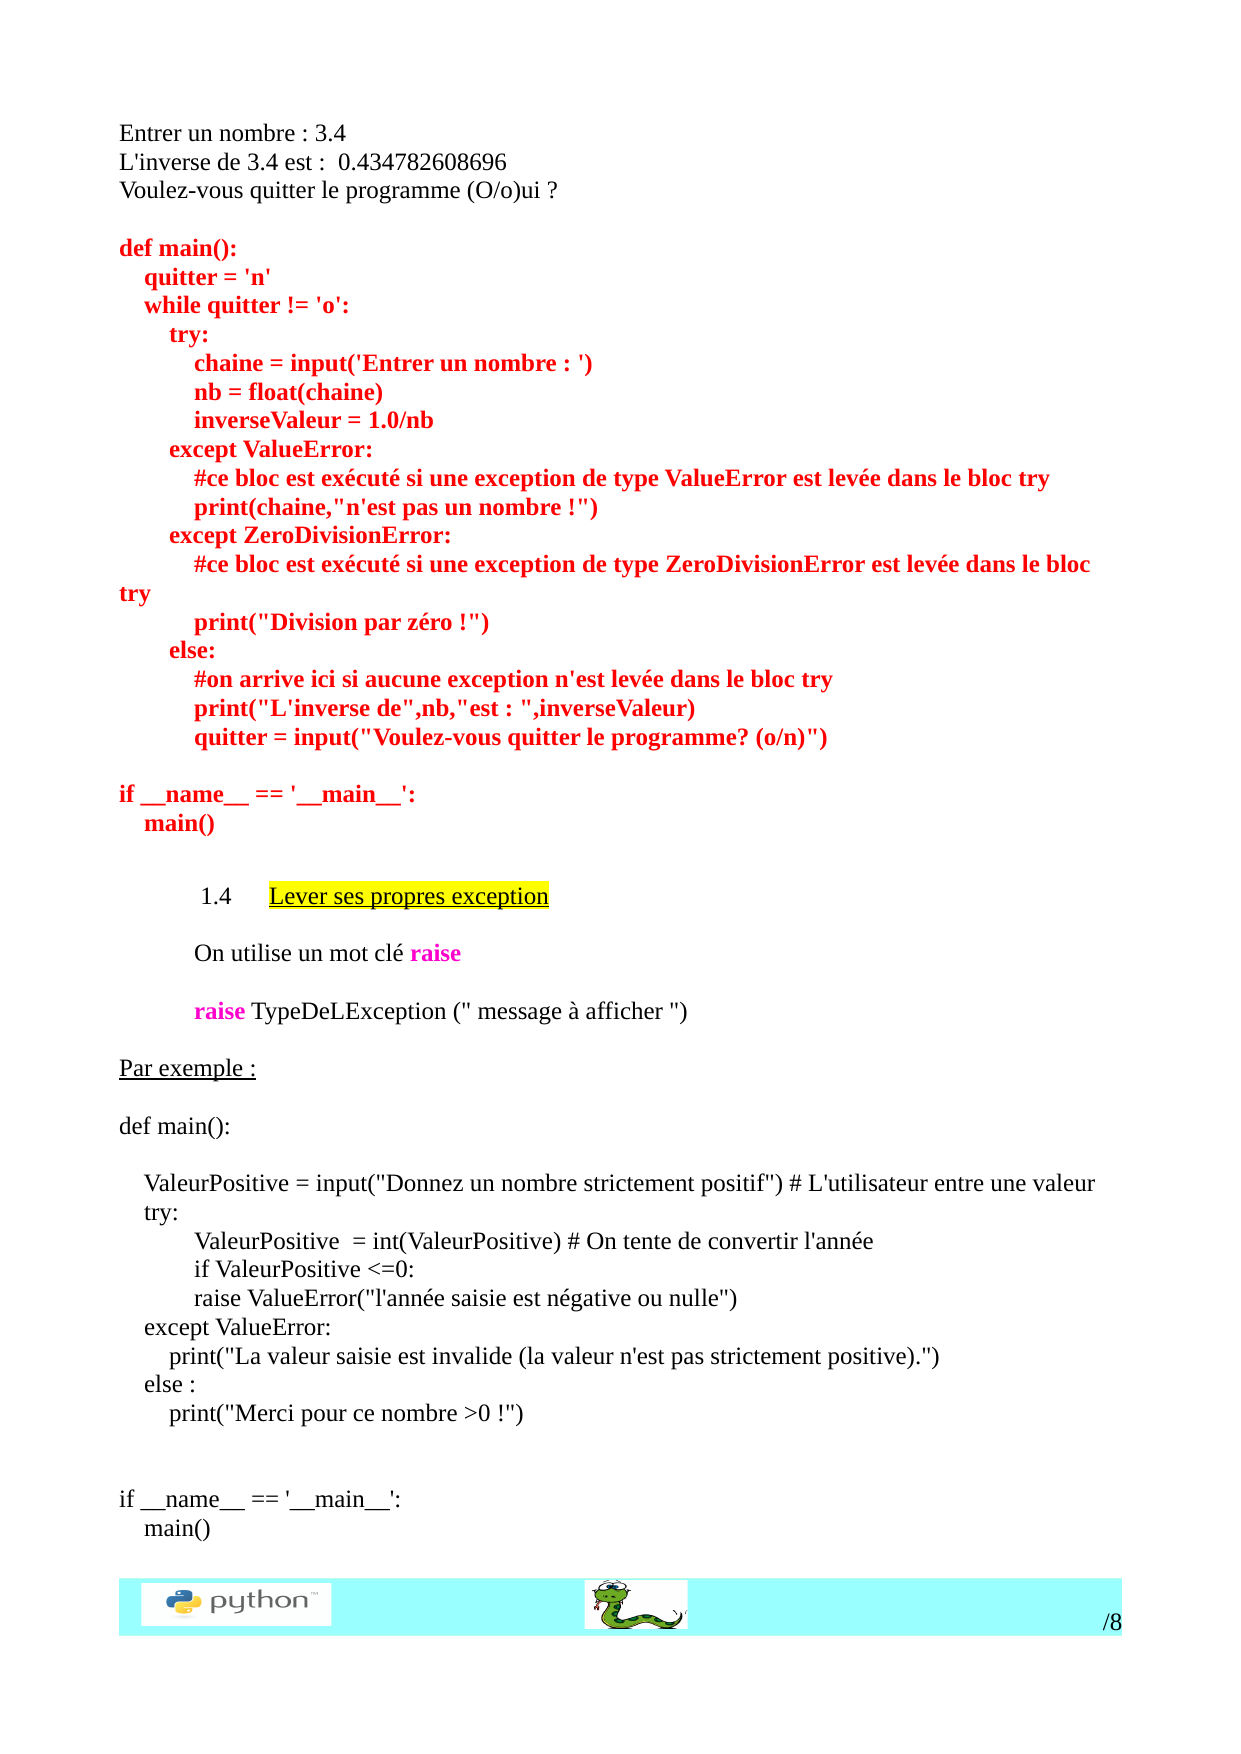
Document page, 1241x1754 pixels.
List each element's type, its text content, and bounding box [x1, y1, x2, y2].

text print("Merci pour ce nombre >0 !") [119, 1398, 1122, 1427]
text if __name__ == '__main__': [119, 779, 1122, 808]
text def main(): [119, 1111, 1122, 1139]
picture [584, 1580, 688, 1629]
list On utilise un mot clé raise [156, 938, 1122, 967]
picture [141, 1583, 332, 1626]
text #ce bloc est exécuté si une exception de type ValueError est levée dans le bloc try [119, 463, 1122, 492]
text else : [119, 1369, 1122, 1398]
text #on arrive ici si aucune exception n'est levée dans le bloc try [119, 664, 1122, 693]
text while quitter != 'o': [119, 291, 1122, 319]
text ValeurPositive = int(ValeurPositive) # On tente de convertir l'année [119, 1226, 1122, 1254]
text else: [119, 636, 1122, 664]
text except ZeroDivisionError: [119, 521, 1122, 549]
text L'inverse de 3.4 est : 0.434782608696 [119, 147, 1122, 176]
text print(chaine,"n'est pas un nombre !") [119, 492, 1122, 521]
text quitter = input("Voulez‐vous quitter le programme? (o/n)") [119, 722, 1122, 751]
text Voulez‐vous quitter le programme (O/o)ui ? [119, 176, 1122, 204]
list Lever ses propres exception [194, 881, 1122, 909]
text Par exemple : [119, 1053, 1122, 1082]
text try: [119, 319, 1122, 348]
text quitter = 'n' [119, 262, 1122, 291]
text except ValueError: [119, 1312, 1122, 1341]
text try: [119, 1197, 1122, 1226]
text chaine = input('Entrer un nombre : ') [119, 348, 1122, 377]
text main() [119, 1513, 1122, 1542]
text raise ValueError("l'année saisie est négative ou nulle") [119, 1283, 1122, 1312]
text Entrer un nombre : 3.4 [119, 118, 1122, 147]
text def main(): [119, 233, 1122, 262]
text if ValeurPositive <=0: [119, 1254, 1122, 1283]
text print("La valeur saisie est invalide (la valeur n'est pas strictement positive).") [119, 1341, 1122, 1369]
text inverseValeur = 1.0/nb [119, 406, 1122, 434]
text except ValueError: [119, 434, 1122, 463]
list raise TypeDeLException (" message à afficher ") [156, 996, 1122, 1024]
text nb = float(chaine) [119, 377, 1122, 406]
text #ce bloc est exécuté si une exception de type ZeroDivisionError est levée dans le bloc try [119, 549, 1122, 607]
text if __name__ == '__main__': [119, 1484, 1122, 1513]
text main() [119, 808, 1122, 837]
text print("L'inverse de",nb,"est : ",inverseValeur) [119, 693, 1122, 722]
text ValeurPositive = input("Donnez un nombre strictement positif") # L'utilisateur entre une valeur [119, 1168, 1122, 1197]
text print("Division par zéro !") [119, 607, 1122, 636]
